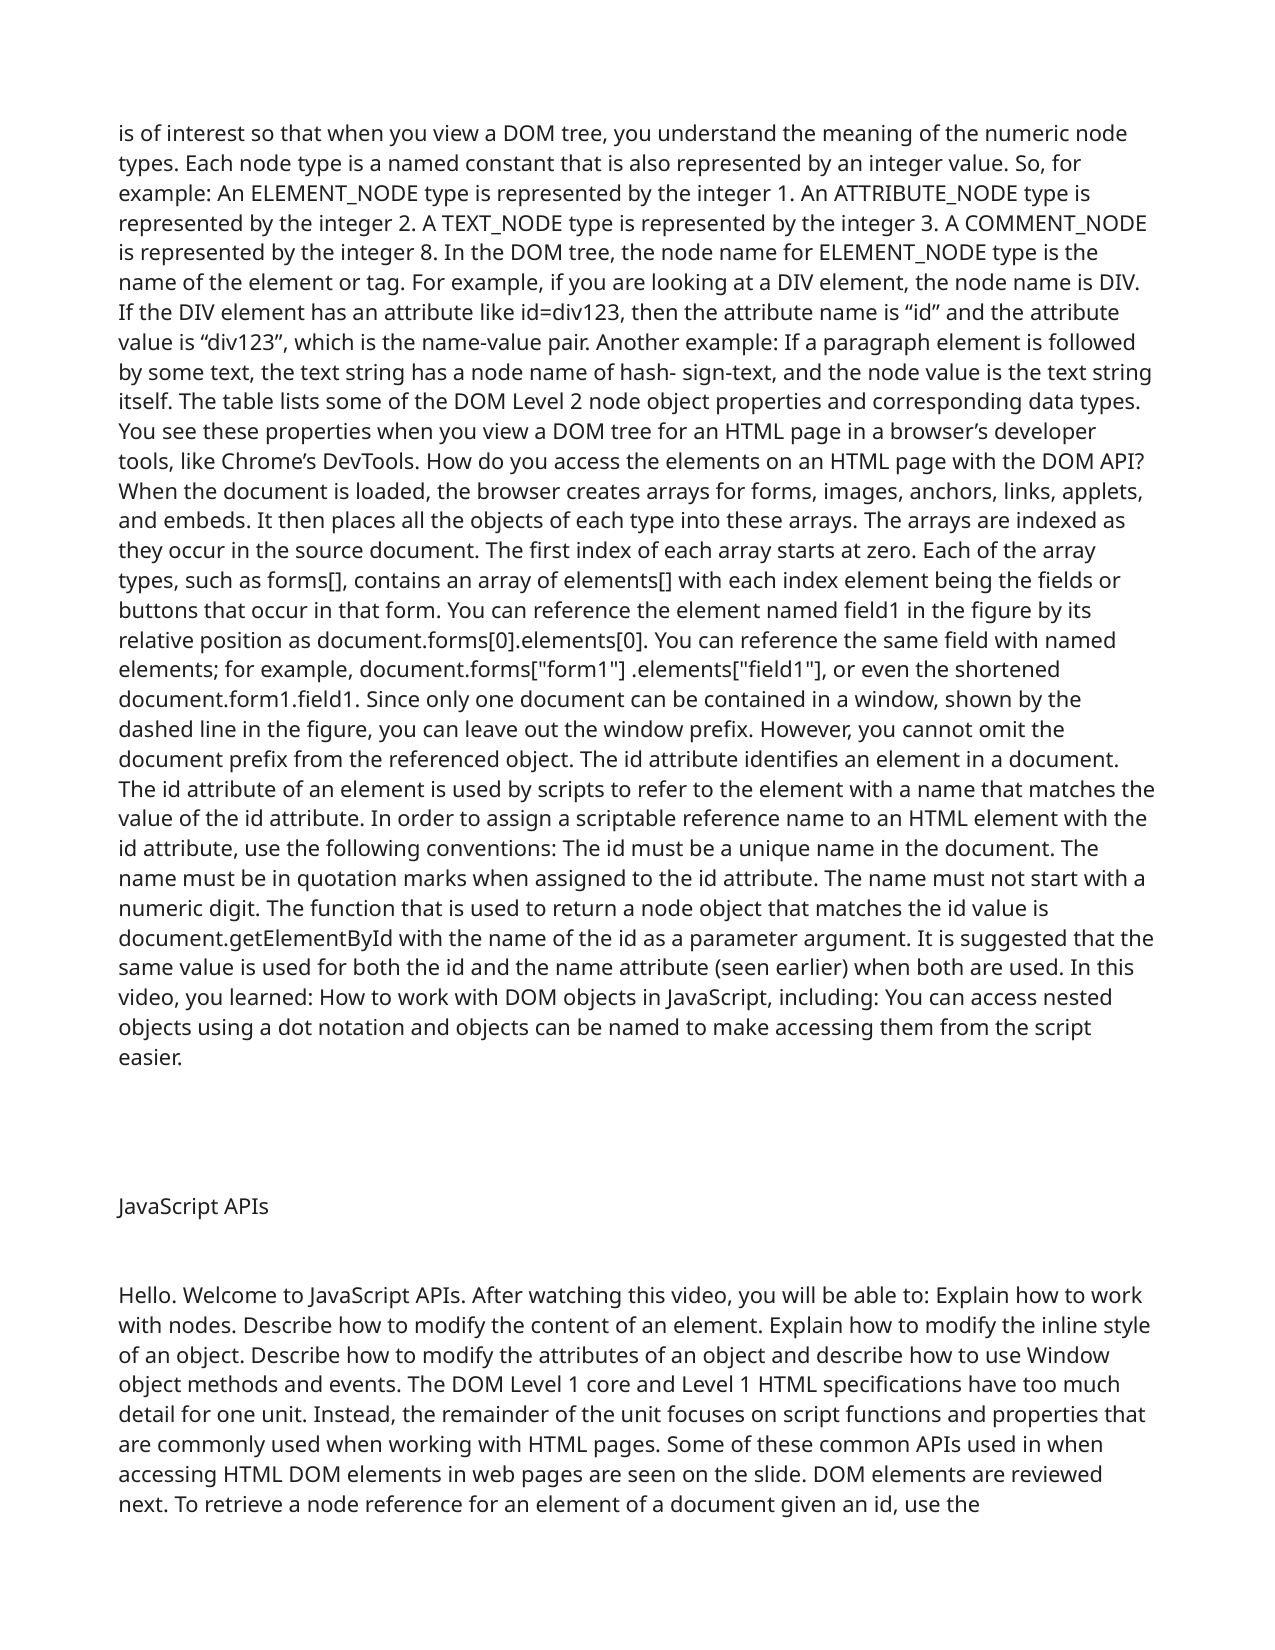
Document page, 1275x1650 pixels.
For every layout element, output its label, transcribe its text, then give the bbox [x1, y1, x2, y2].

text JavaScript APIs [118, 1191, 1157, 1220]
text Hello. Welcome to JavaScript APIs. After watching this video, you will be able to: Explain how to work with nodes. Describe how to modify the content of an element. Explain how to modify the inline style of an object. Describe how to modify the attributes of an object and describe how to use Window object methods and events. The DOM Level 1 core and Level 1 HTML specifications have too much detail for one unit. Instead, the remainder of the unit focuses on script functions and properties that are commonly used when working with HTML pages. Some of these common APIs used in when accessing HTML DOM elements in web pages are seen on the slide. DOM elements are reviewed next. To retrieve a node reference for an element of a document given an id, use the [118, 1280, 1157, 1518]
text is of interest so that when you view a DOM tree, you understand the meaning of the numeric node types. Each node type is a named constant that is also represented by an integer value. So, for example: An ELEMENT_NODE type is represented by the integer 1. An ATTRIBUTE_NODE type is represented by the integer 2. A TEXT_NODE type is represented by the integer 3. A COMMENT_NODE is represented by the integer 8. In the DOM tree, the node name for ELEMENT_NODE type is the name of the element or tag. For example, if you are looking at a DIV element, the node name is DIV. If the DIV element has an attribute like id=div123, then the attribute name is “id” and the attribute value is “div123”, which is the name-value pair. Another example: If a paragraph element is followed by some text, the text string has a node name of hash- sign-text, and the node value is the text string itself. The table lists some of the DOM Level 2 node object properties and corresponding data types. You see these properties when you view a DOM tree for an HTML page in a browser’s developer tools, like Chrome’s DevTools. How do you access the elements on an HTML page with the DOM API? When the document is loaded, the browser creates arrays for forms, images, anchors, links, applets, and embeds. It then places all the objects of each type into these arrays. The arrays are indexed as they occur in the source document. The first index of each array starts at zero. Each of the array types, such as forms[], contains an array of elements[] with each index element being the fields or buttons that occur in that form. You can reference the element named field1 in the figure by its relative position as document.forms[0].elements[0]. You can reference the same field with named elements; for example, document.forms["form1"] .elements["field1"], or even the shortened document.form1.field1. Since only one document can be contained in a window, shown by the dashed line in the figure, you can leave out the window prefix. However, you cannot omit the document prefix from the referenced object. The id attribute identifies an element in a document. The id attribute of an element is used by scripts to refer to the element with a name that matches the value of the id attribute. In order to assign a scriptable reference name to an HTML element with the id attribute, use the following conventions: The id must be a unique name in the document. The name must be in quotation marks when assigned to the id attribute. The name must not start with a numeric digit. The function that is used to return a node object that matches the id value is document.getElementById with the name of the id as a parameter argument. It is suggested that the same value is used for both the id and the name attribute (seen earlier) when both are used. In this video, you learned: How to work with DOM objects in JavaScript, including: You can access nested objects using a dot notation and objects can be named to make accessing them from the script easier. [118, 118, 1157, 1071]
